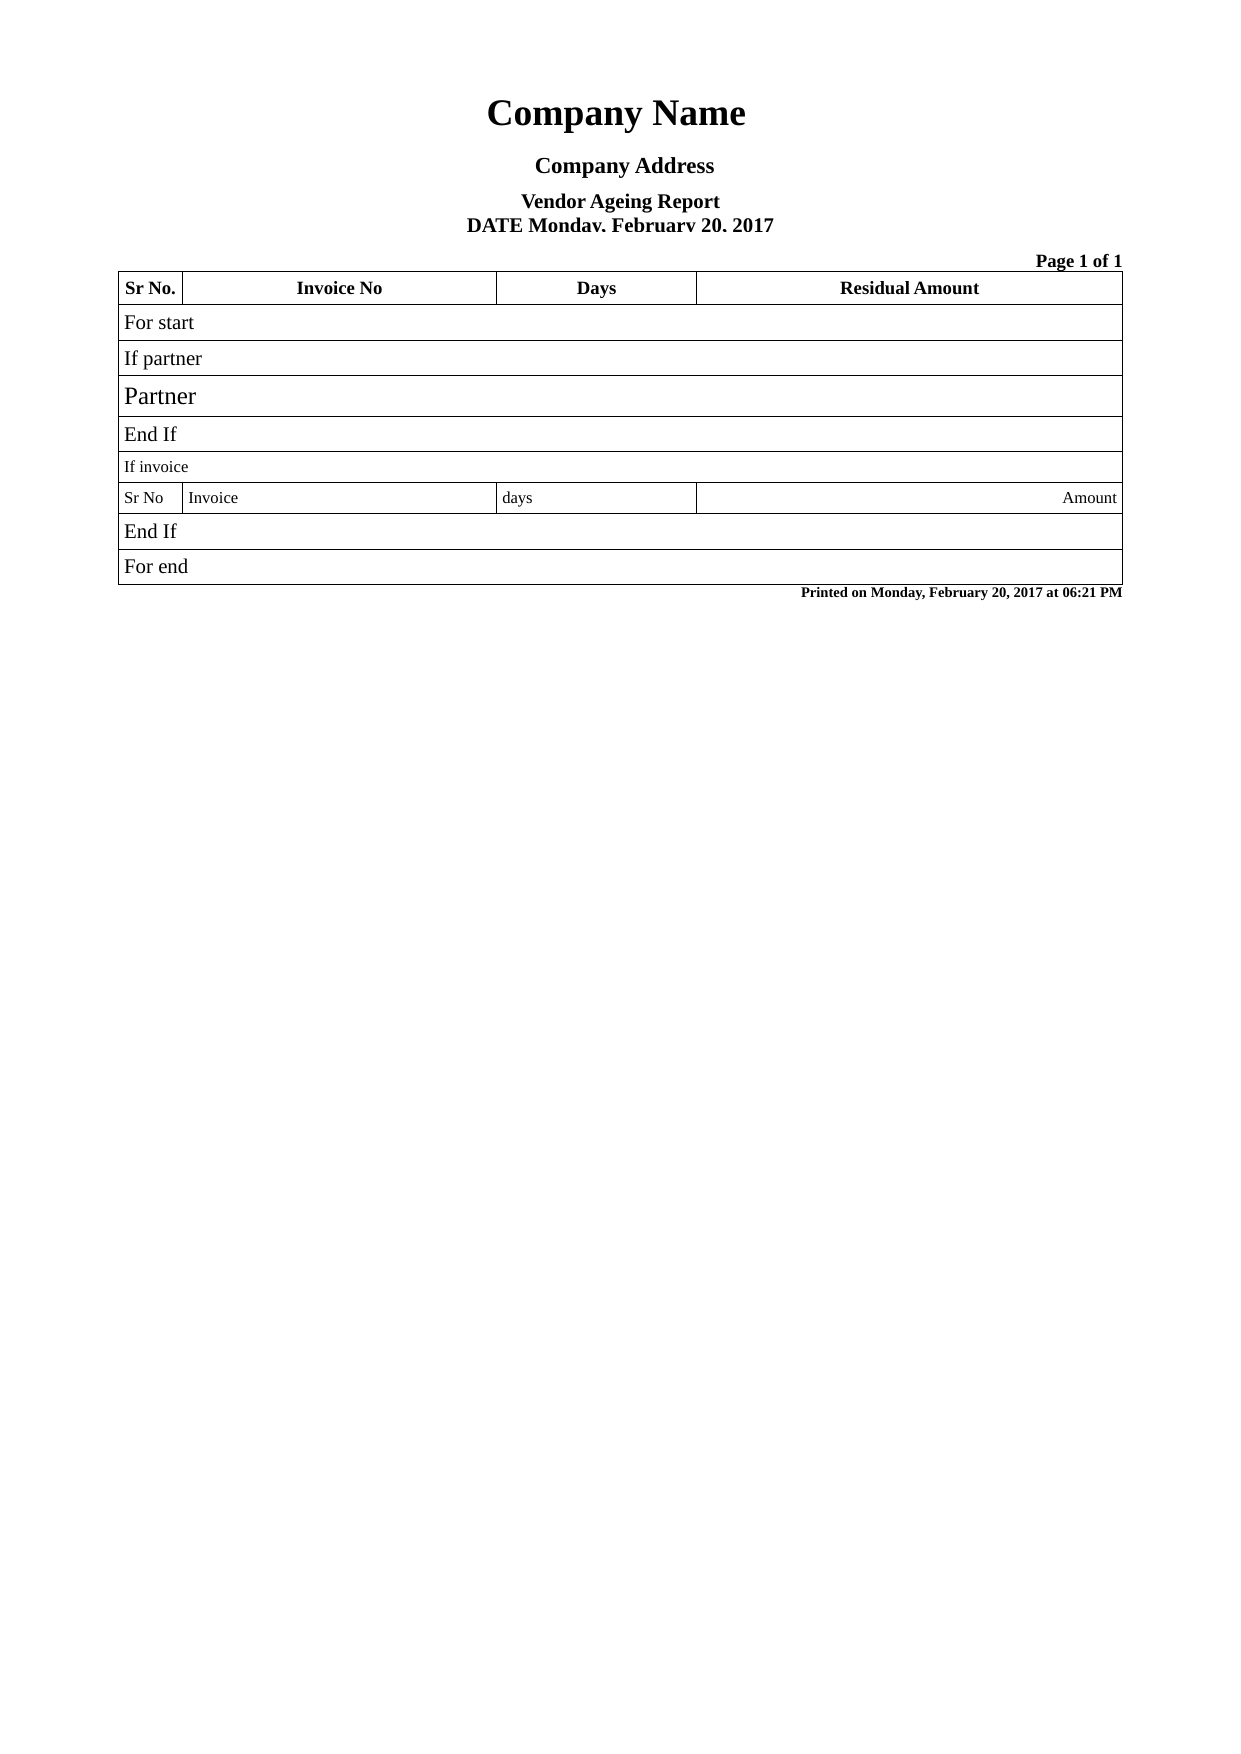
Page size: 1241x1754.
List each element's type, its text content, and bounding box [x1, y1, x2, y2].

table_cell Partner [119, 376, 1122, 416]
table_cell End If [119, 417, 1122, 451]
table_header Days [497, 272, 696, 304]
table_cell For start [119, 305, 1122, 340]
text Printed on Monday, February 20, 2017 at 06:21 PM [118, 585, 1122, 601]
table_header Residual Amount [697, 272, 1122, 304]
table_cell Invoice [183, 483, 496, 513]
table_header Invoice No [183, 272, 496, 304]
table_cell If invoice [119, 452, 1122, 482]
subtitle Page 1 of 1 [118, 249, 1122, 271]
table_cell Amount [697, 483, 1122, 513]
table_header Sr No. [119, 272, 182, 304]
table_cell Sr No [119, 483, 182, 513]
table_cell End If [119, 514, 1122, 548]
table_cell If partner [119, 341, 1122, 375]
table_cell days [497, 483, 696, 513]
table_cell For end [119, 550, 1122, 584]
